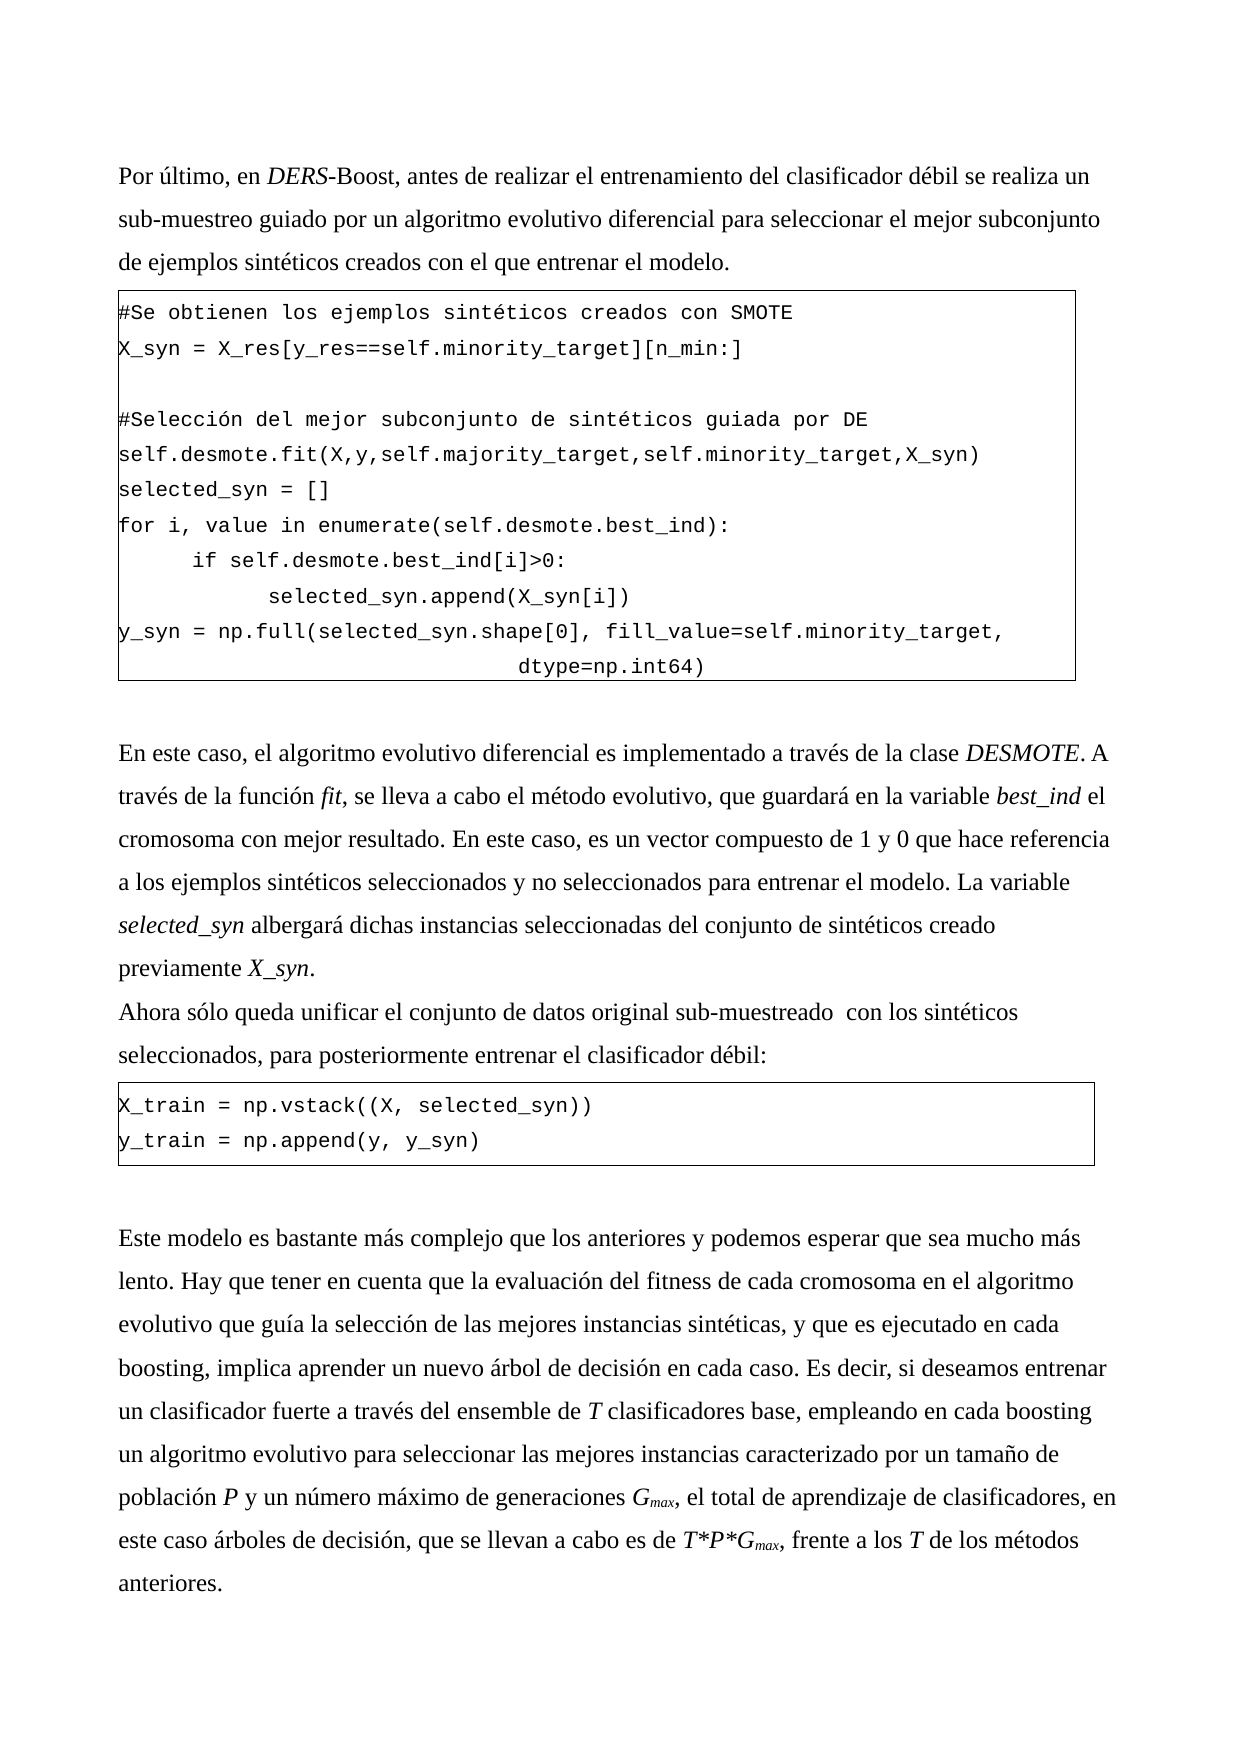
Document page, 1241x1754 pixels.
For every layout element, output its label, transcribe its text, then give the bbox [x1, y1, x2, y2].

text En este caso, el algoritmo evolutivo diferencial es implementado a través de la clase DESMOTE. A través de la función fit, se lleva a cabo el método evolutivo, que guardará en la variable best_ind el cromosoma con mejor resultado. En este caso, es un vector compuesto de 1 y 0 que hace referencia a los ejemplos sintéticos seleccionados y no seleccionados para entrenar el modelo. La variable selected_syn albergará dichas instancias seleccionadas del conjunto de sintéticos creado previamente X_syn. [118, 738, 1122, 982]
text Ahora sólo queda unificar el conjunto de datos original sub-muestreado con los sintéticos seleccionados, para posteriormente entrenar el clasificador débil: [118, 997, 1122, 1068]
text Este modelo es bastante más complejo que los anteriores y podemos esperar que sea mucho más lento. Hay que tener en cuenta que la evaluación del fitness de cada cromosoma en el algoritmo evolutivo que guía la selección de las mejores instancias sintéticas, y que es ejecutado en cada boosting, implica aprender un nuevo árbol de decisión en cada caso. Es decir, si deseamos entrenar un clasificador fuerte a través del ensemble de T clasificadores base, empleando en cada boosting un algoritmo evolutivo para seleccionar las mejores instancias caracterizado por un tamaño de población P y un número máximo de generaciones Gmax, el total de aprendizaje de clasificadores, en este caso árboles de decisión, que se llevan a cabo es de T*P*Gmax, frente a los T de los métodos anteriores. [118, 1223, 1122, 1597]
text Por último, en DERS-Boost, antes de realizar el entrenamiento del clasificador débil se realiza un sub-muestreo guiado por un algoritmo evolutivo diferencial para seleccionar el mejor subconjunto de ejemplos sintéticos creados con el que entrenar el modelo. [118, 161, 1122, 276]
